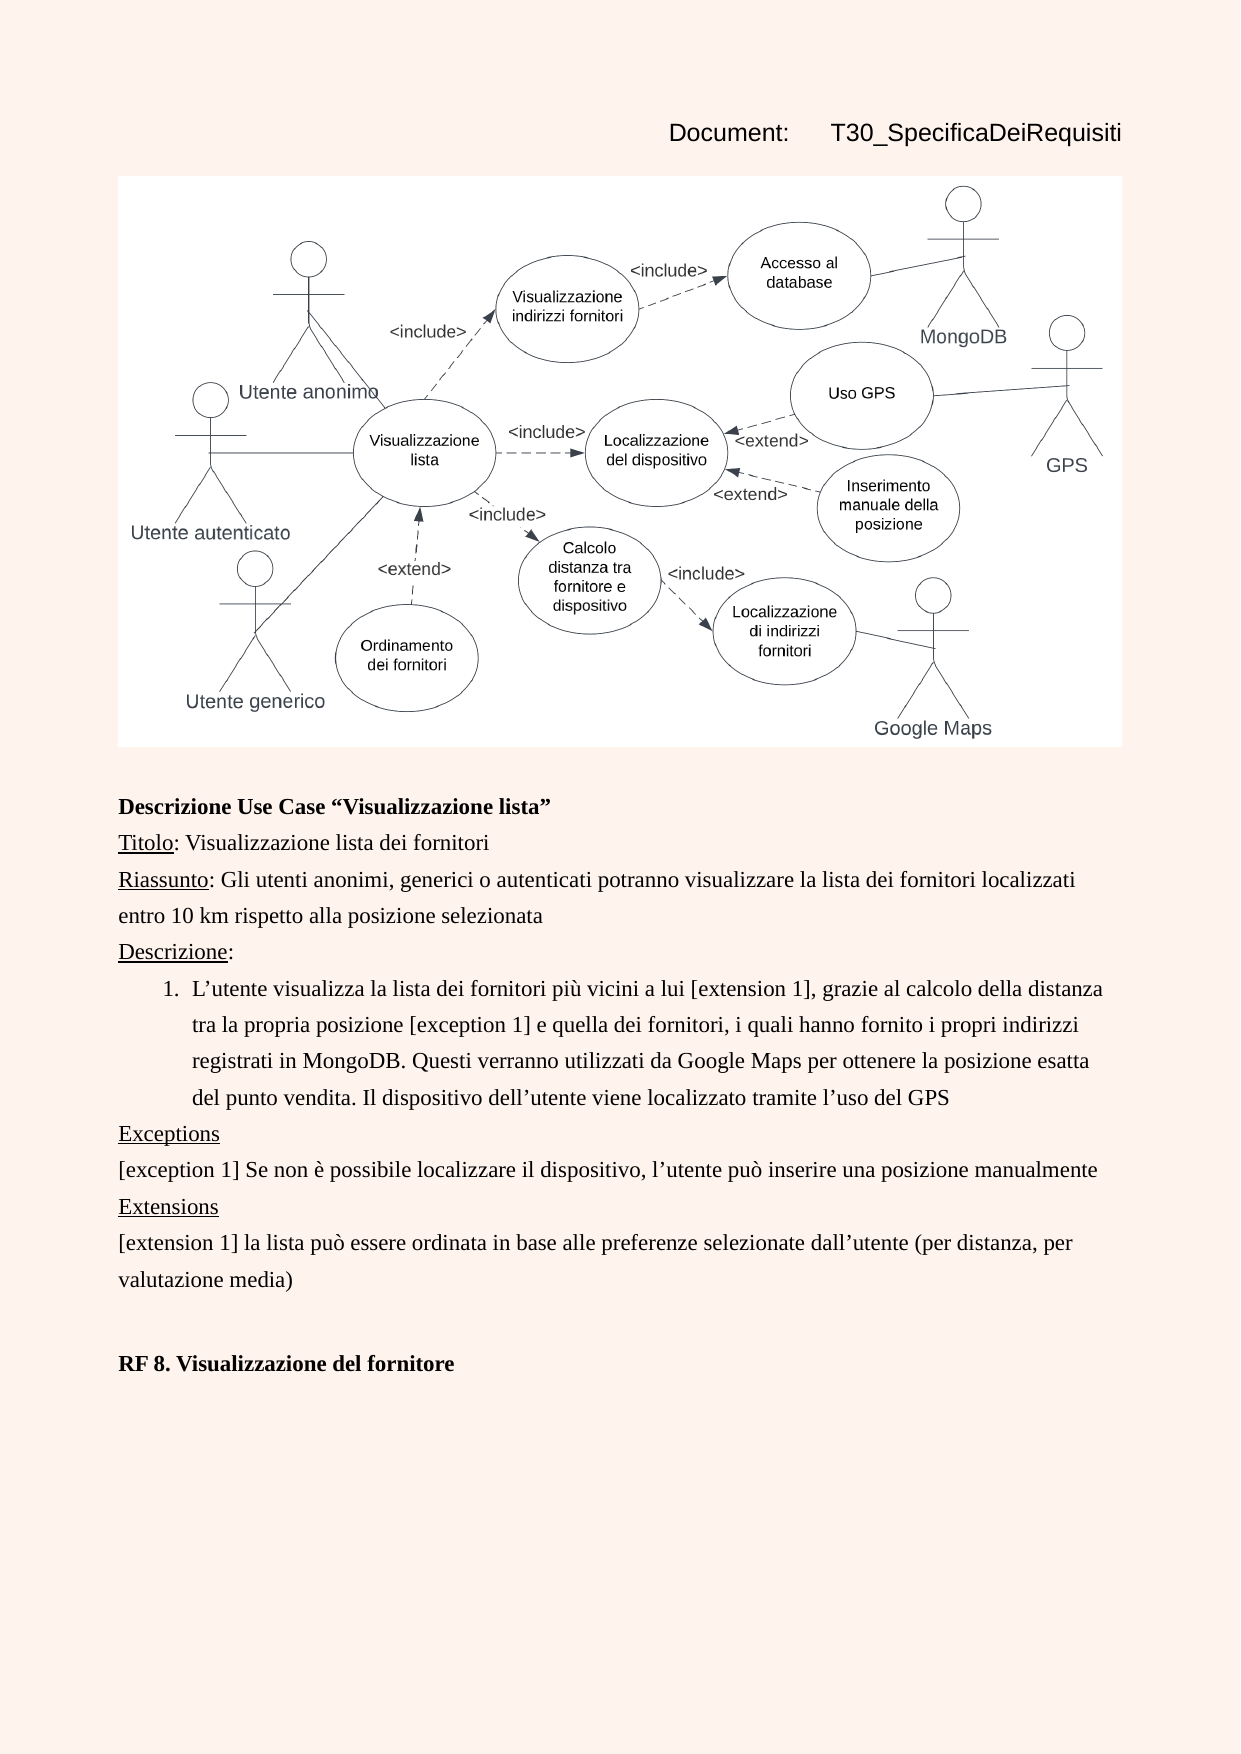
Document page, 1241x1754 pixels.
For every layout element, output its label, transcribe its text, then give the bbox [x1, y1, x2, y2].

picture [118, 176, 1123, 747]
text [extension 1] la lista può essere ordinata in base alle preferenze selezionate dall’utente (per distanza, per valutazione media) [118, 1229, 1122, 1292]
text Descrizione Use Case “Visualizzazione lista” [118, 793, 1122, 819]
text Titolo: Visualizzazione lista dei fornitori [118, 829, 1122, 856]
text [exception 1] Se non è possibile localizzare il dispositivo, l’utente può inserire una posizione manualmente [118, 1157, 1122, 1183]
text Descrizione: [118, 938, 1122, 965]
text RF 8. Visualizzazione del fornitore [118, 1349, 1122, 1376]
text Exceptions [118, 1120, 1122, 1147]
text Extensions [118, 1193, 1122, 1219]
text Riassunto: Gli utenti anonimi, generici o autenticati potranno visualizzare la lista dei fornitori localizzati entro 10 km rispetto alla posizione selezionata [118, 866, 1122, 928]
list L’utente visualizza la lista dei fornitori più vicini a lui [extension 1], grazie al calcolo della distanza tra la propria posizione [exception 1] e quella dei fornitori, i quali hanno fornito i propri indirizzi registrati in MongoDB. Questi verranno utilizzati da Google Maps per ottenere la posizione esatta del punto vendita. Il dispositivo dell’utente viene localizzato tramite l’uso del GPS [162, 975, 1122, 1110]
